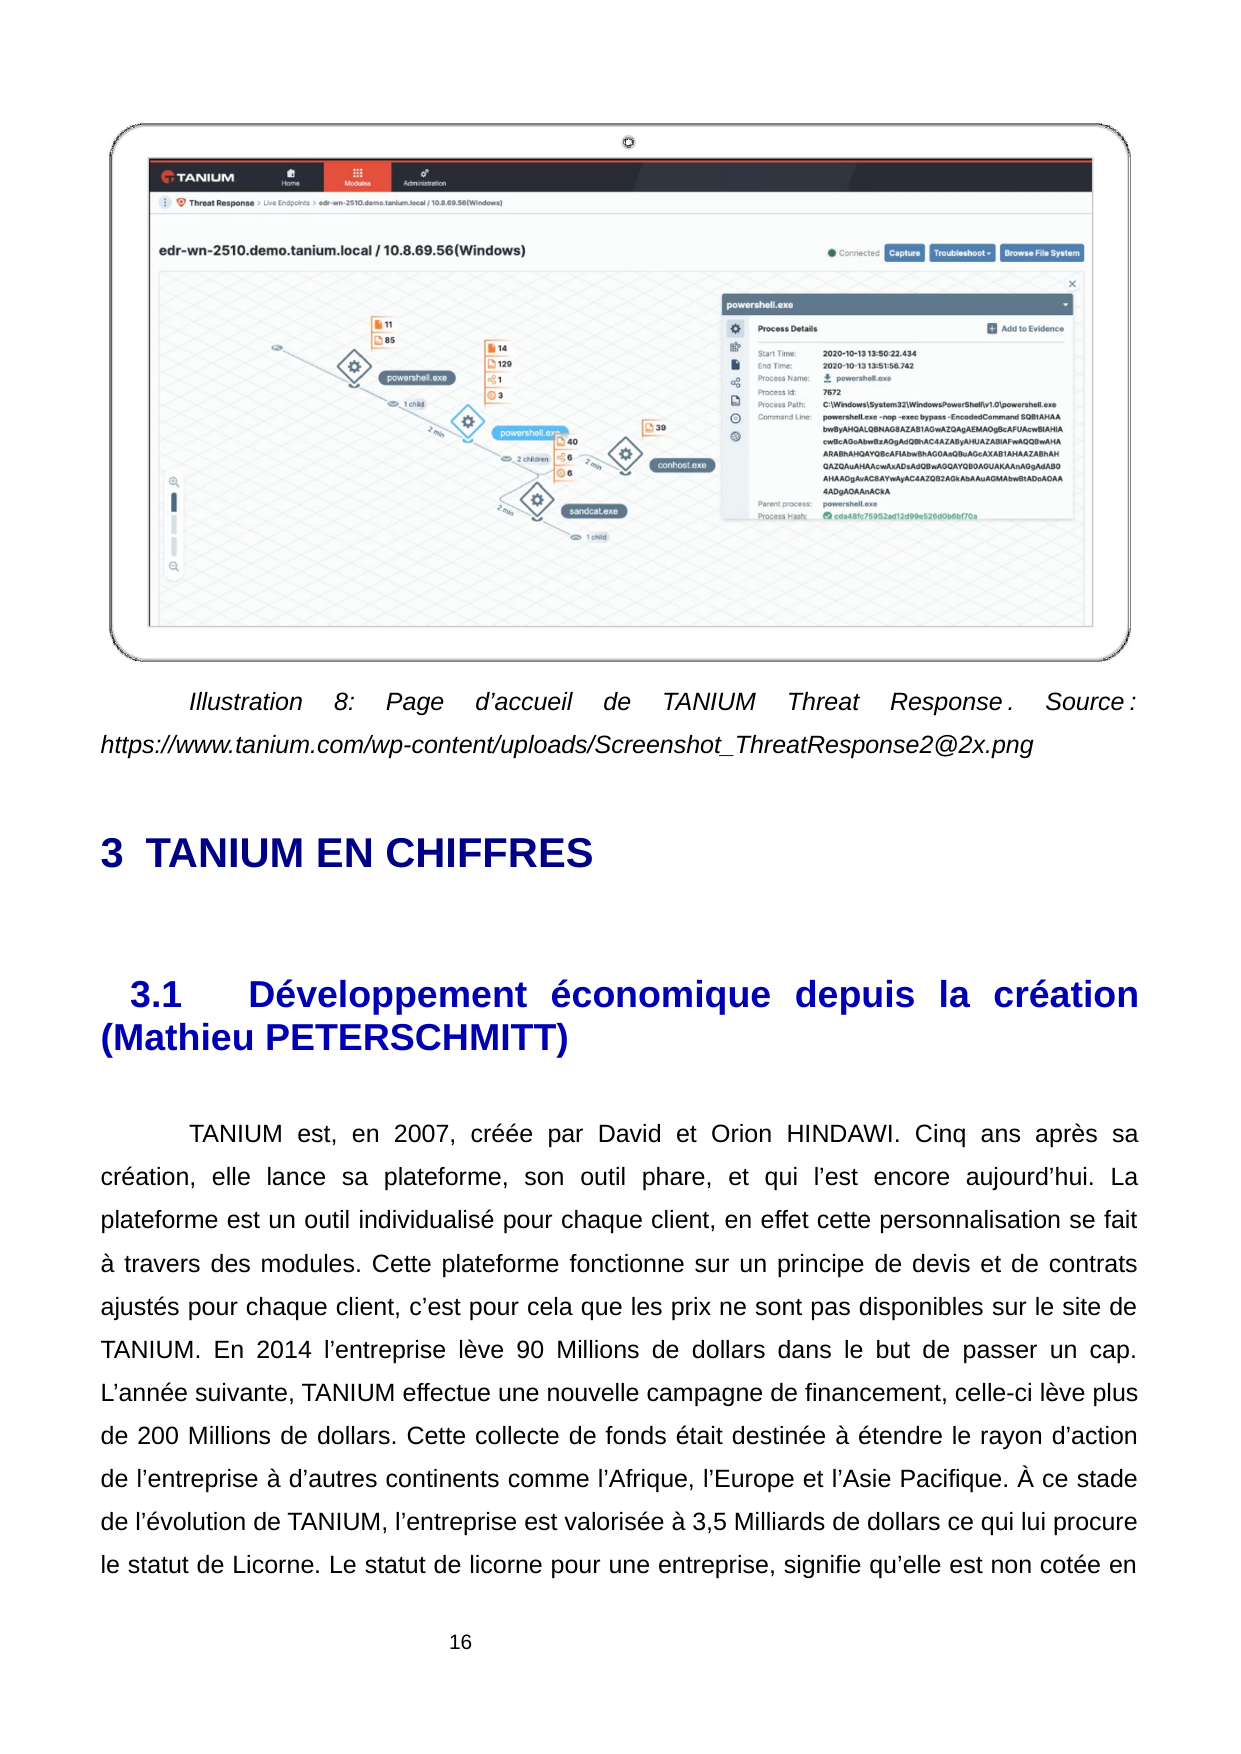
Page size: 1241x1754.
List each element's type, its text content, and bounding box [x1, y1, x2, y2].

subtitle TANIUM EN CHIFFRES [100, 828, 1140, 876]
picture [100, 112, 1140, 673]
text Illustration 8: Page d’accueil de TANIUM Threat Response . Source : https://www.tanium.com/wp-content/uploads/Screenshot_ThreatResponse2@2x.png [100, 673, 1140, 759]
subtitle Développement économique depuis la création (Mathieu PETERSCHMITT) [100, 972, 1140, 1058]
text TANIUM est, en 2007, créée par David et Orion HINDAWI. Cinq ans après sa création, elle lance sa plateforme, son outil phare, et qui l’est encore aujourd’hui. La plateforme est un outil individualisé pour chaque client, en effet cette personnalisation se fait à travers des modules. Cette plateforme fonctionne sur un principe de devis et de contrats ajustés pour chaque client, c’est pour cela que les prix ne sont pas disponibles sur le site de TANIUM. En 2014 l’entreprise lève 90 Millions de dollars dans le but de passer un cap. L’année suivante, TANIUM effectue une nouvelle campagne de financement, celle-ci lève plus de 200 Millions de dollars. Cette collecte de fonds était destinée à étendre le rayon d’action de l’entreprise à d’autres continents comme l’Afrique, l’Europe et l’Asie Pacifique. À ce stade de l’évolution de TANIUM, l’entreprise est valorisée à 3,5 Milliards de dollars ce qui lui procure le statut de Licorne. Le statut de licorne pour une entreprise, signifie qu’elle est non cotée en [100, 1119, 1140, 1579]
